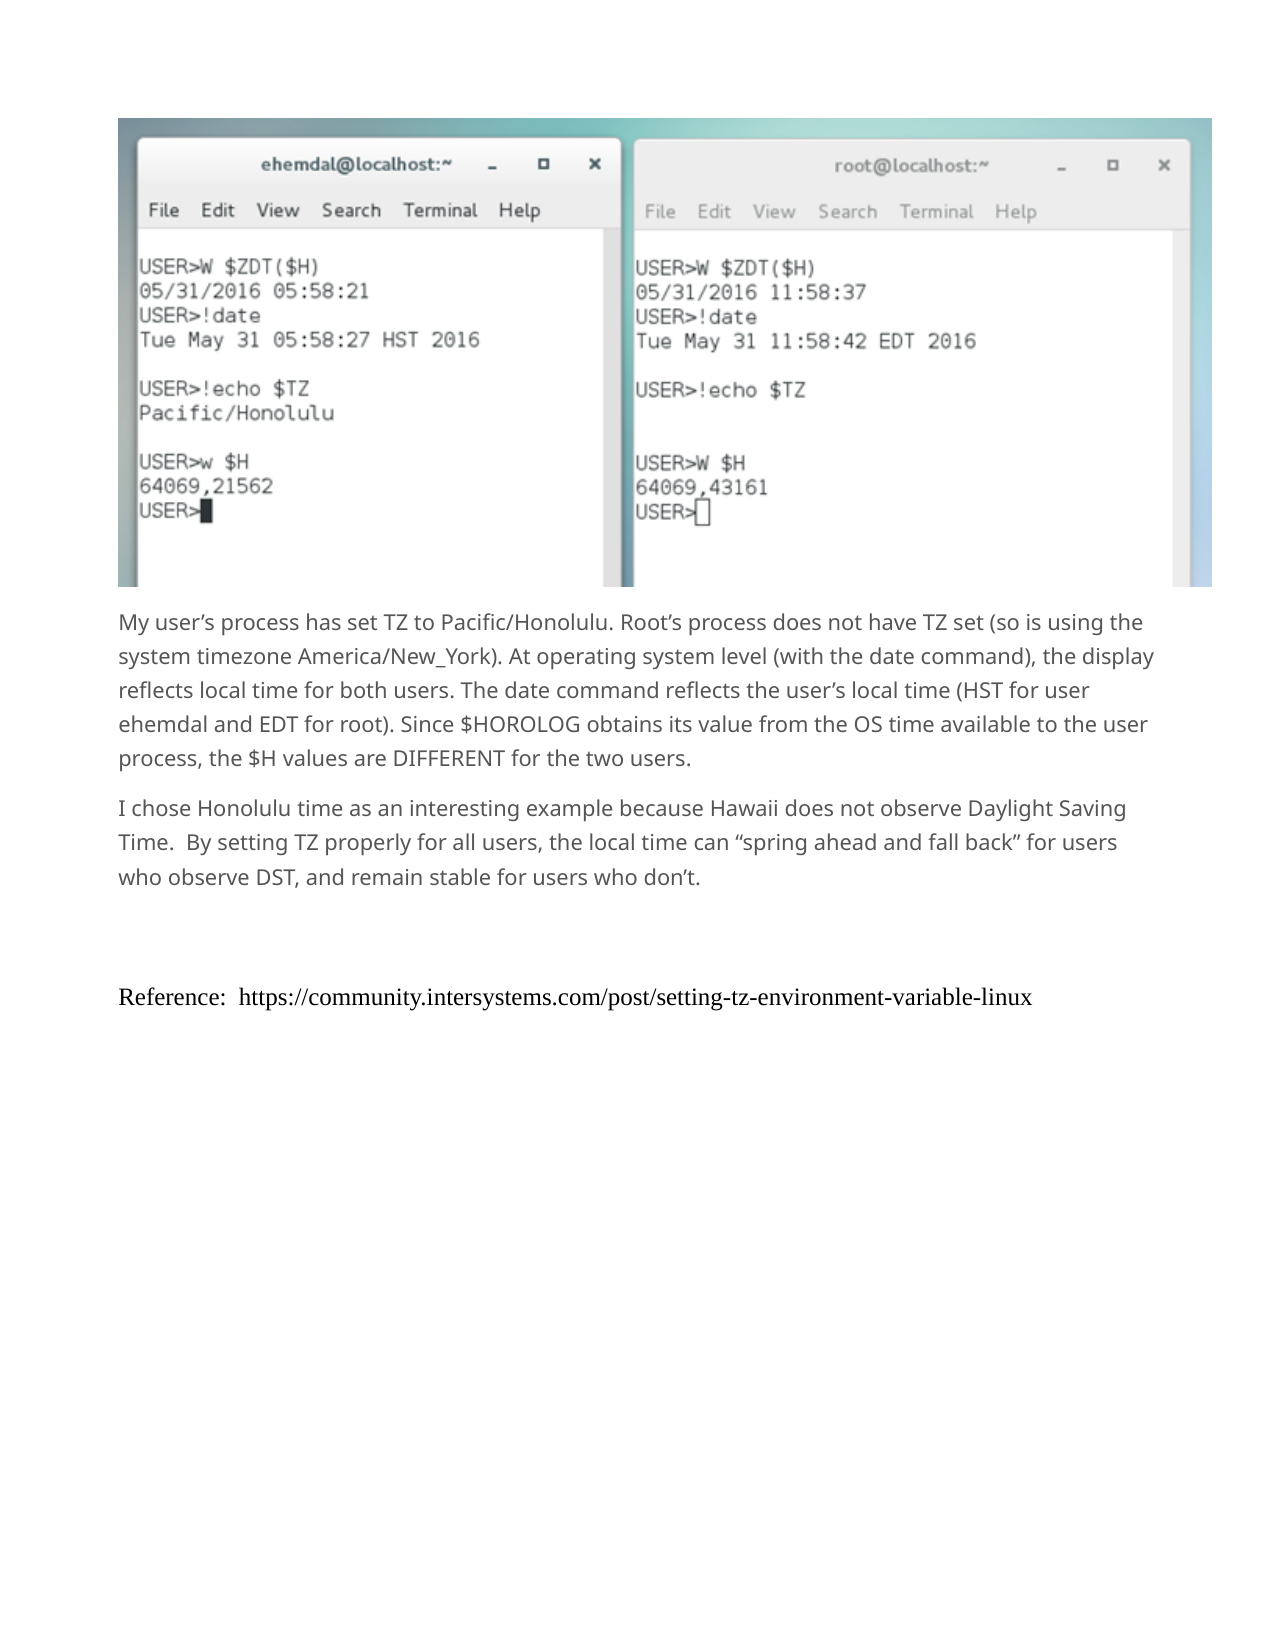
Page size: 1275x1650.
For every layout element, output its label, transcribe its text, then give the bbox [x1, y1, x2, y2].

picture [118, 118, 1212, 587]
text My user’s process has set TZ to Pacific/Honolulu. Root’s process does not have TZ set (so is using the system timezone America/New_York). At operating system level (with the date command), the display reflects local time for both users. The date command reflects the user’s local time (HST for user ehemdal and EDT for root). Since $HOROLOG obtains its value from the OS time available to the user process, the $H values are DIFFERENT for the two users. [118, 607, 1157, 773]
text I chose Honolulu time as an interesting example because Hawaii does not observe Daylight Saving Time. By setting TZ properly for all users, the local time can “spring ahead and fall back” for users who observe DST, and remain stable for users who don’t. [118, 793, 1157, 891]
text Reference: https://community.intersystems.com/post/setting-tz-environment-variable-linux [118, 982, 1157, 1011]
